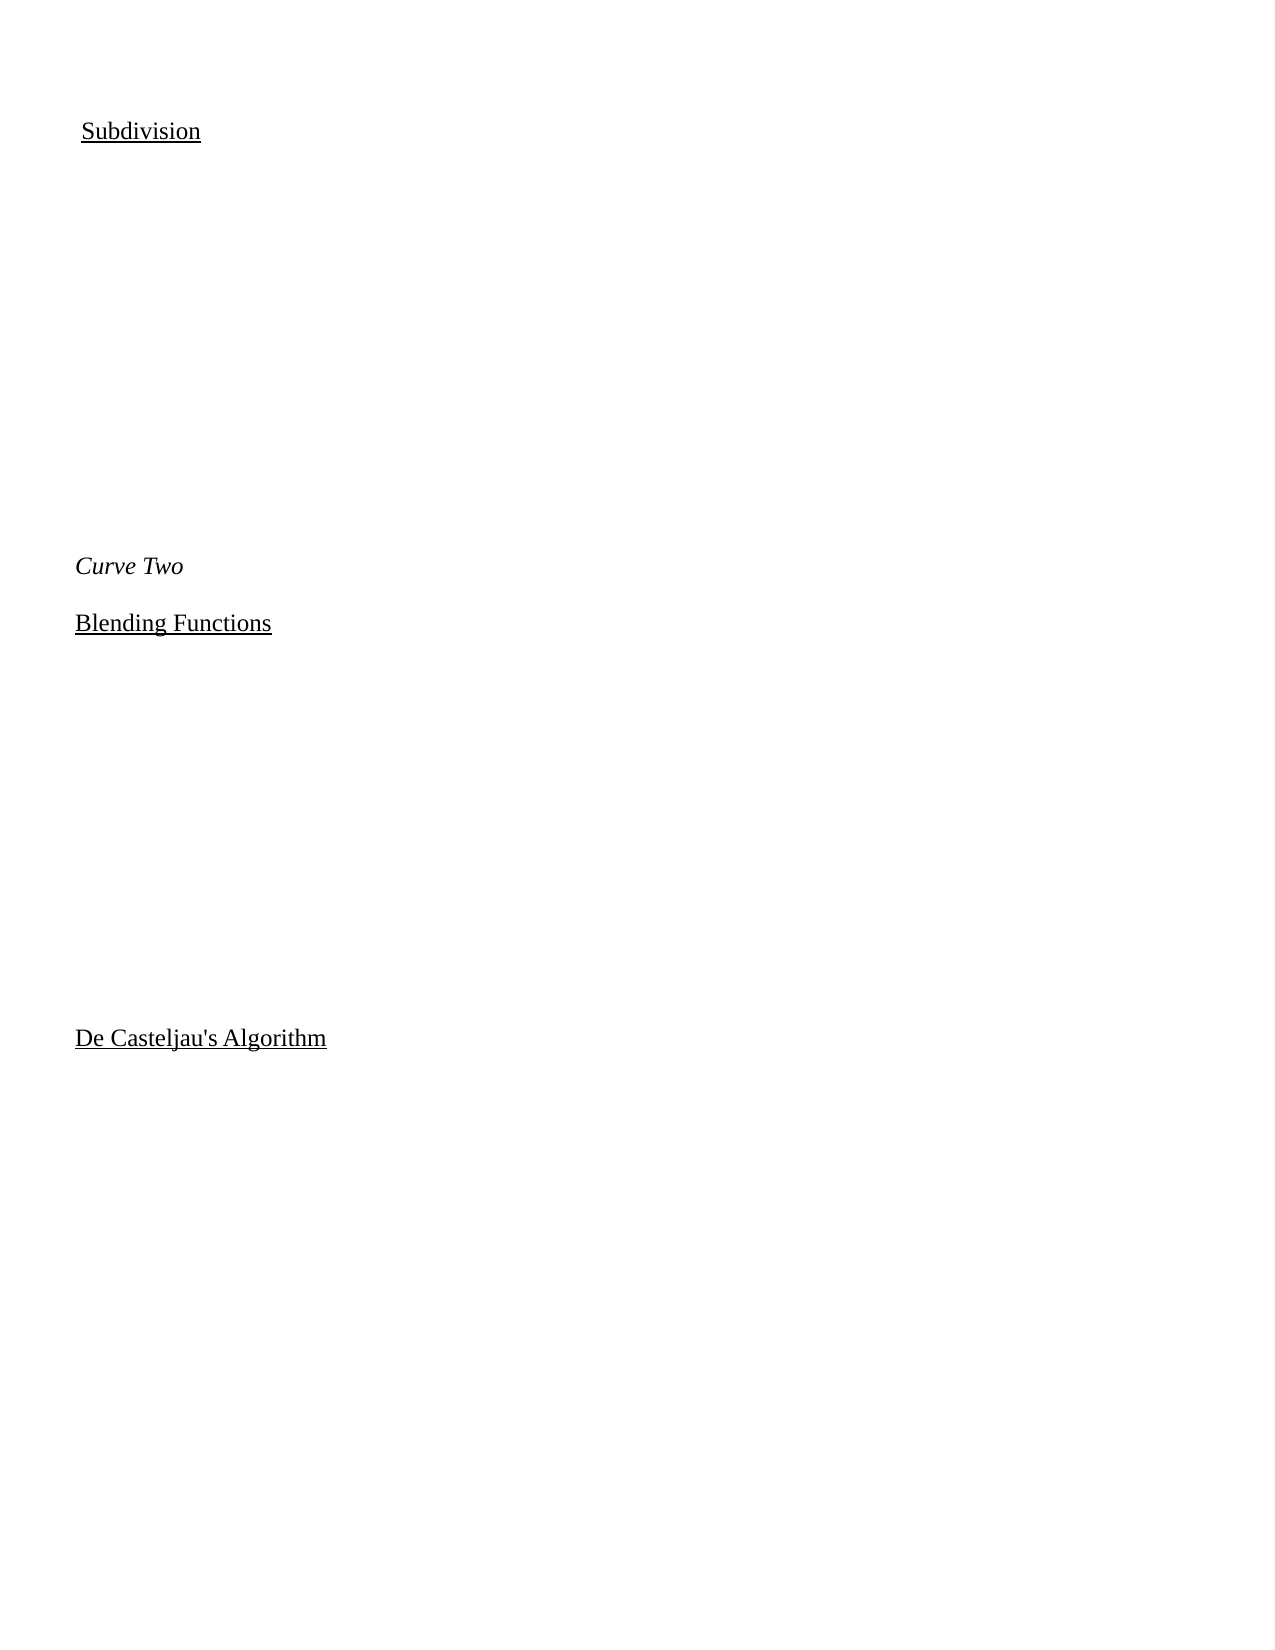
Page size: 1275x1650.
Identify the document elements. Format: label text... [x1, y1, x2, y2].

text Subdivision [75, 116, 1200, 145]
text De Casteljau's Algorithm [75, 1023, 1200, 1052]
text Curve Two [75, 551, 1200, 579]
text Blending Functions [75, 608, 1200, 637]
